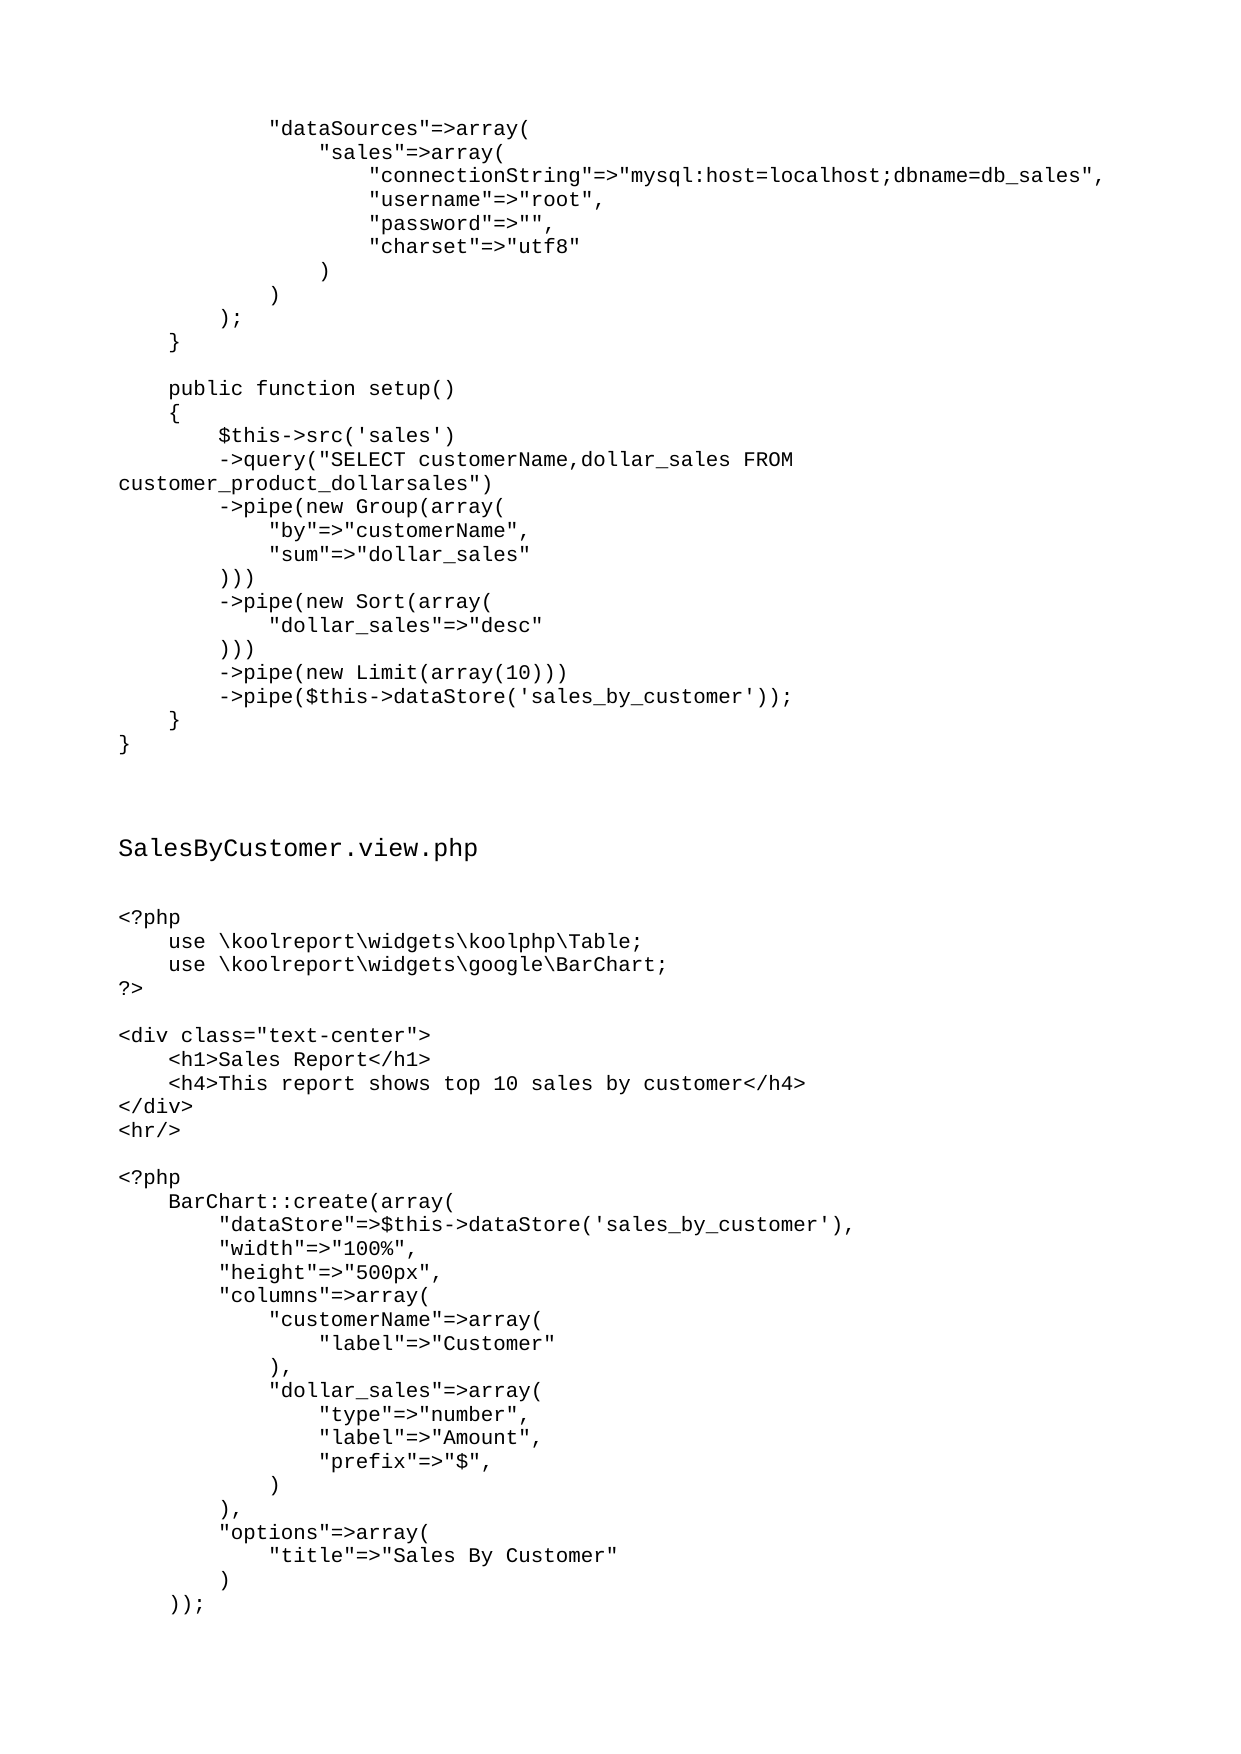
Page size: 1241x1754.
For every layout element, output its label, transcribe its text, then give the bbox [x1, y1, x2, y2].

text SalesByCustomer.view.php [118, 833, 1122, 864]
text "dataStore"=>$this->dataStore('sales_by_customer'), [118, 1214, 1122, 1238]
text )); [118, 1593, 1122, 1616]
text "options"=>array( [118, 1522, 1122, 1545]
text ->pipe(new Limit(array(10))) [118, 662, 1122, 686]
text "columns"=>array( [118, 1285, 1122, 1309]
text "label"=>"Amount", [118, 1427, 1122, 1451]
text ); [118, 307, 1122, 331]
text ?> [118, 978, 1122, 1002]
text "dollar_sales"=>"desc" [118, 615, 1122, 638]
text "sum"=>"dollar_sales" [118, 544, 1122, 567]
text "title"=>"Sales By Customer" [118, 1545, 1122, 1569]
text "by"=>"customerName", [118, 520, 1122, 544]
text use \koolreport\widgets\koolphp\Table; [118, 931, 1122, 954]
text <div class="text-center"> [118, 1025, 1122, 1049]
text ) [118, 1569, 1122, 1593]
text "height"=>"500px", [118, 1262, 1122, 1285]
text BarChart::create(array( [118, 1191, 1122, 1214]
text ) [118, 1474, 1122, 1498]
text ->pipe($this->dataStore('sales_by_customer')); [118, 686, 1122, 709]
text <?php [118, 1167, 1122, 1191]
text </div> [118, 1096, 1122, 1120]
text ) [118, 260, 1122, 284]
text "connectionString"=>"mysql:host=localhost;dbname=db_sales", [118, 165, 1122, 189]
text { [118, 402, 1122, 426]
text <h4>This report shows top 10 sales by customer</h4> [118, 1072, 1122, 1096]
text ))) [118, 567, 1122, 591]
text <?php [118, 907, 1122, 931]
text "type"=>"number", [118, 1403, 1122, 1427]
text "dollar_sales"=>array( [118, 1380, 1122, 1403]
text ), [118, 1498, 1122, 1522]
text "prefix"=>"$", [118, 1451, 1122, 1474]
text } [118, 331, 1122, 354]
text } [118, 709, 1122, 733]
text "label"=>"Customer" [118, 1333, 1122, 1356]
text $this->src('sales') [118, 426, 1122, 449]
text "customerName"=>array( [118, 1309, 1122, 1333]
text ), [118, 1356, 1122, 1380]
text use \koolreport\widgets\google\BarChart; [118, 954, 1122, 978]
text ) [118, 284, 1122, 307]
text ))) [118, 638, 1122, 662]
text "width"=>"100%", [118, 1238, 1122, 1262]
text "sales"=>array( [118, 142, 1122, 165]
text "charset"=>"utf8" [118, 236, 1122, 260]
text } [118, 733, 1122, 757]
text <hr/> [118, 1120, 1122, 1143]
text "password"=>"", [118, 213, 1122, 236]
text ->query("SELECT customerName,dollar_sales FROM customer_product_dollarsales") [118, 449, 1122, 496]
text "username"=>"root", [118, 189, 1122, 213]
text "dataSources"=>array( [118, 118, 1122, 142]
text <h1>Sales Report</h1> [118, 1049, 1122, 1072]
text public function setup() [118, 378, 1122, 402]
text ->pipe(new Group(array( [118, 496, 1122, 520]
text ->pipe(new Sort(array( [118, 591, 1122, 615]
